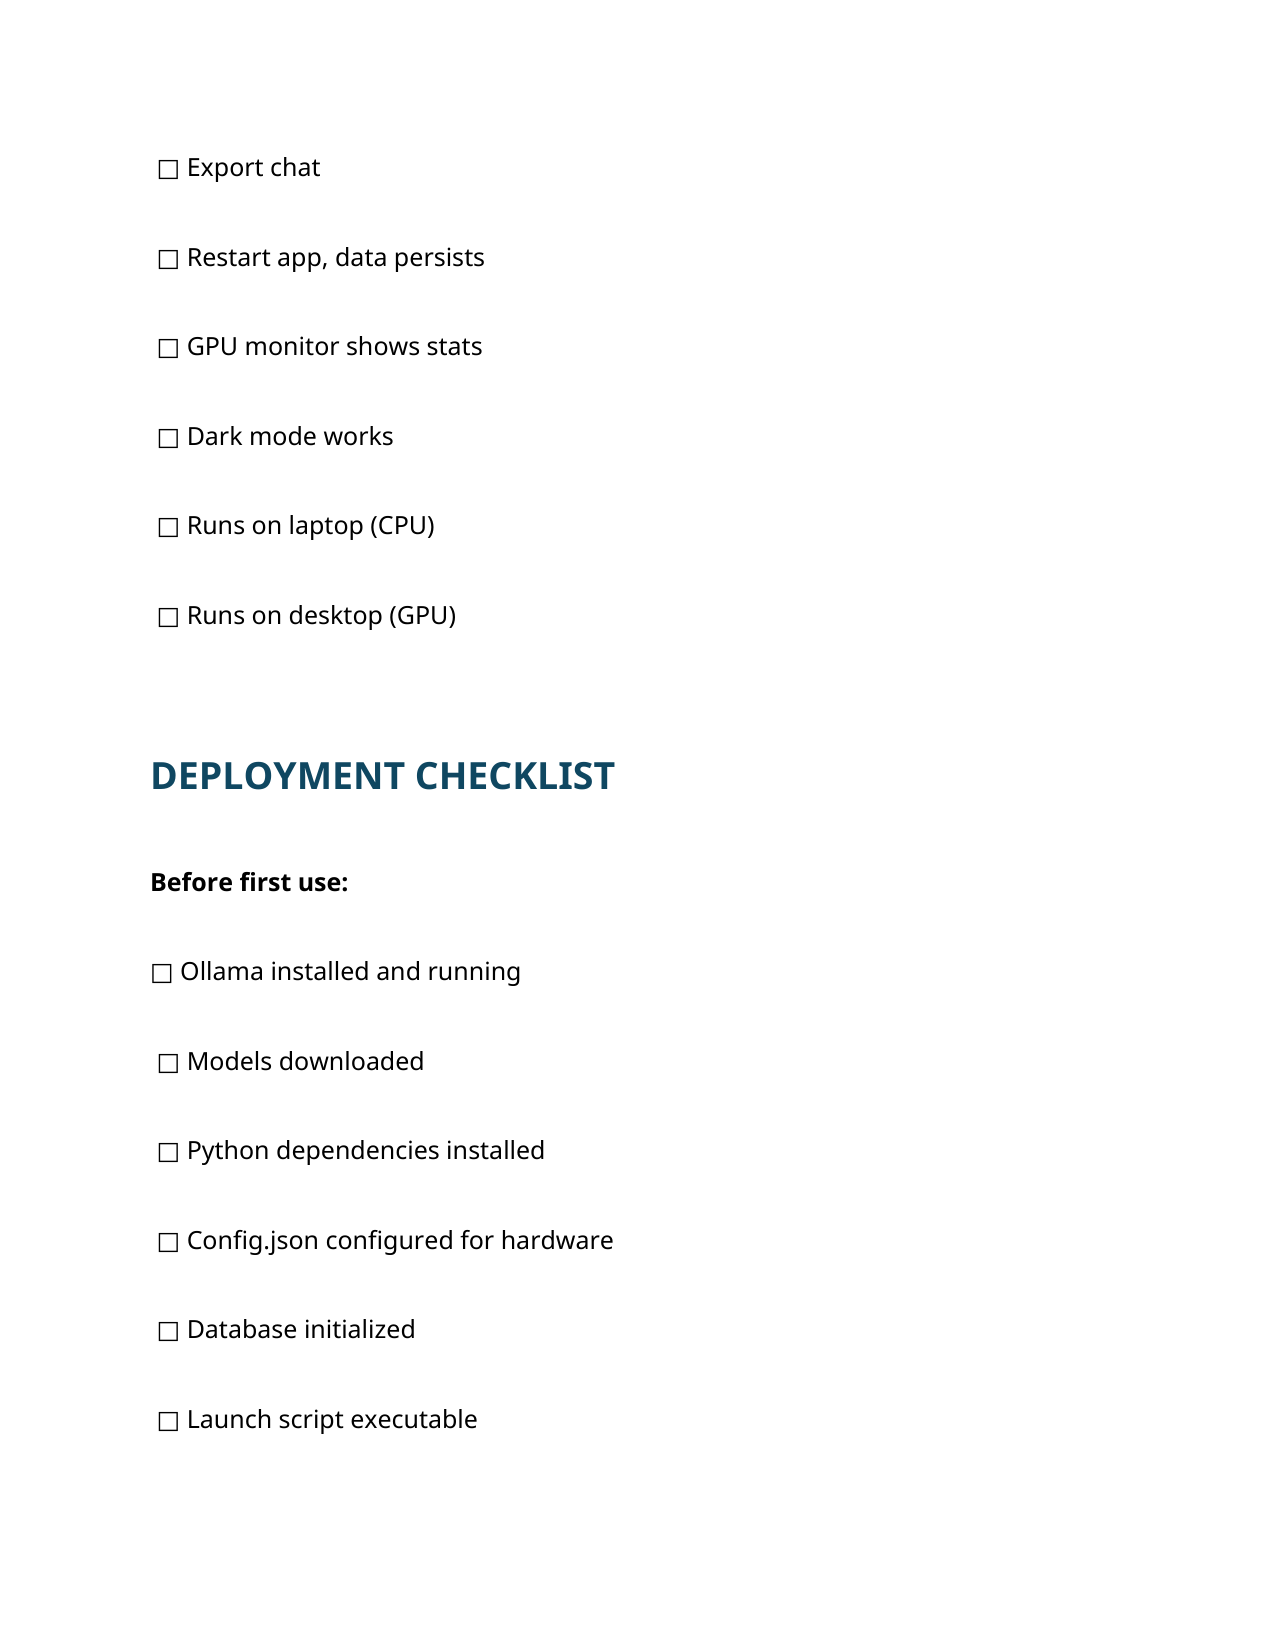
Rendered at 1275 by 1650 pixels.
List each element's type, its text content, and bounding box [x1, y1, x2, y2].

text □ Runs on laptop (CPU) [150, 508, 1125, 542]
text □ Runs on desktop (GPU) [150, 597, 1125, 631]
subtitle DEPLOYMENT CHECKLIST [150, 749, 1125, 800]
text □ Models downloaded [150, 1043, 1125, 1077]
text □ Database initialized [150, 1312, 1125, 1346]
text Before first use: [150, 864, 1125, 898]
text □ Export chat [150, 150, 1125, 184]
text □ Ollama installed and running [150, 954, 1125, 988]
text □ Config.json configured for hardware [150, 1222, 1125, 1256]
text □ Python dependencies installed [150, 1133, 1125, 1167]
text □ Launch script executable [150, 1401, 1125, 1435]
text □ GPU monitor shows stats [150, 329, 1125, 363]
text □ Restart app, data persists [150, 239, 1125, 273]
text □ Dark mode works [150, 418, 1125, 452]
